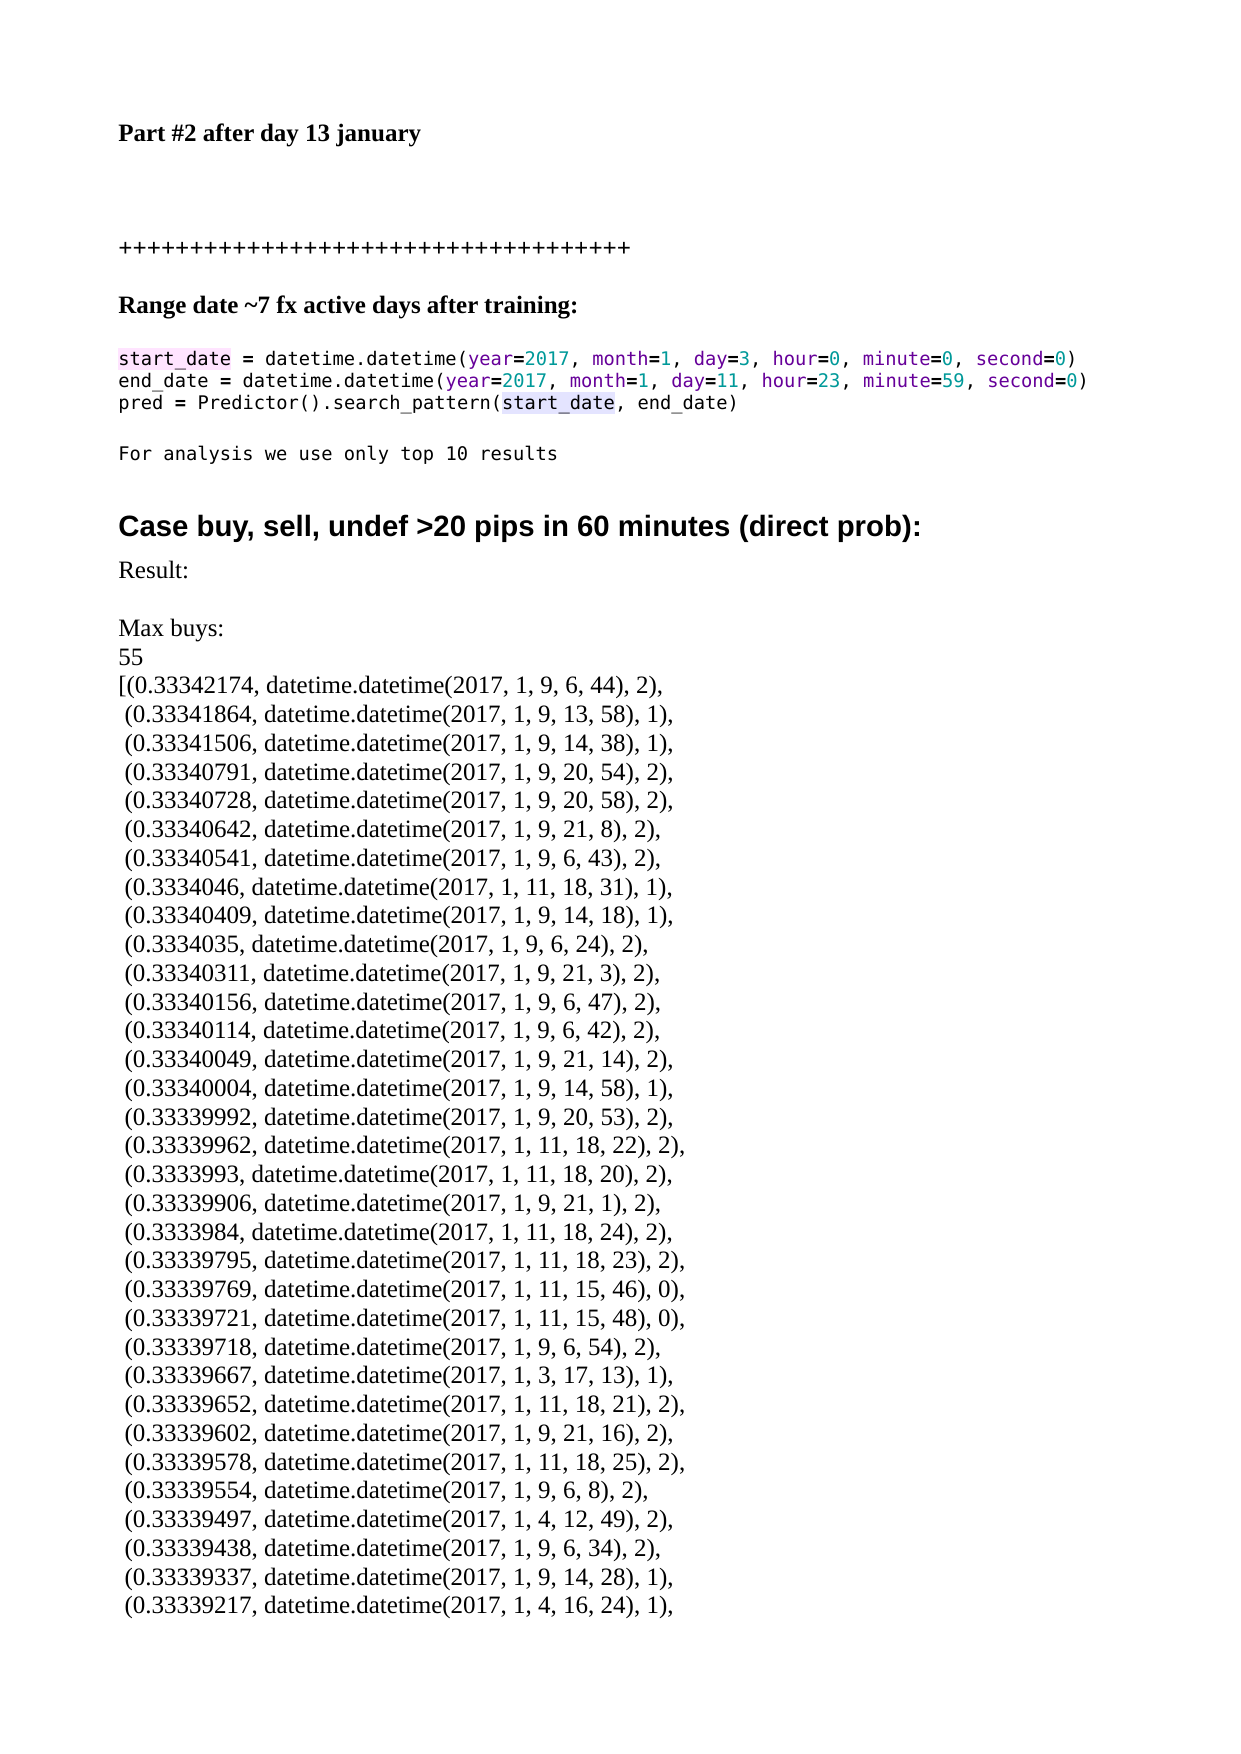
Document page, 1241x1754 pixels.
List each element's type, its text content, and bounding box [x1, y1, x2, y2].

text Result: [118, 555, 1122, 584]
text Part #2 after day 13 january [118, 118, 1122, 147]
text end_date = datetime.datetime(year=2017, month=1, day=11, hour=23, minute=59, second=0) [118, 370, 1122, 392]
text (0.33340114, datetime.datetime(2017, 1, 9, 6, 42), 2), [118, 1015, 1122, 1044]
text (0.33340541, datetime.datetime(2017, 1, 9, 6, 43), 2), [118, 843, 1122, 872]
text (0.3333993, datetime.datetime(2017, 1, 11, 18, 20), 2), [118, 1159, 1122, 1188]
text (0.3334035, datetime.datetime(2017, 1, 9, 6, 24), 2), [118, 929, 1122, 958]
text (0.33339962, datetime.datetime(2017, 1, 11, 18, 22), 2), [118, 1130, 1122, 1159]
text (0.33339769, datetime.datetime(2017, 1, 11, 15, 46), 0), [118, 1274, 1122, 1303]
text ++++++++++++++++++++++++++++++++++++ [118, 233, 1122, 262]
text (0.33340004, datetime.datetime(2017, 1, 9, 14, 58), 1), [118, 1073, 1122, 1102]
text (0.33340728, datetime.datetime(2017, 1, 9, 20, 58), 2), [118, 785, 1122, 814]
text 55 [118, 642, 1122, 670]
text (0.33340049, datetime.datetime(2017, 1, 9, 21, 14), 2), [118, 1044, 1122, 1073]
text (0.33339721, datetime.datetime(2017, 1, 11, 15, 48), 0), [118, 1303, 1122, 1332]
text (0.33339438, datetime.datetime(2017, 1, 9, 6, 34), 2), [118, 1533, 1122, 1562]
subtitle Case buy, sell, undef >20 pips in 60 minutes (direct prob): [118, 509, 1122, 543]
text (0.33340156, datetime.datetime(2017, 1, 9, 6, 47), 2), [118, 987, 1122, 1015]
text (0.33339652, datetime.datetime(2017, 1, 11, 18, 21), 2), [118, 1389, 1122, 1418]
text pred = Predictor().search_pattern(start_date, end_date) [118, 392, 1122, 414]
text (0.3333984, datetime.datetime(2017, 1, 11, 18, 24), 2), [118, 1217, 1122, 1245]
text (0.33339667, datetime.datetime(2017, 1, 3, 17, 13), 1), [118, 1360, 1122, 1389]
text (0.33339554, datetime.datetime(2017, 1, 9, 6, 8), 2), [118, 1475, 1122, 1504]
text start_date = datetime.datetime(year=2017, month=1, day=3, hour=0, minute=0, second=0) [118, 348, 1122, 370]
text (0.33339217, datetime.datetime(2017, 1, 4, 16, 24), 1), [118, 1590, 1122, 1619]
text Max buys: [118, 613, 1122, 642]
text (0.3334046, datetime.datetime(2017, 1, 11, 18, 31), 1), [118, 872, 1122, 900]
text (0.33339337, datetime.datetime(2017, 1, 9, 14, 28), 1), [118, 1562, 1122, 1590]
text (0.33340311, datetime.datetime(2017, 1, 9, 21, 3), 2), [118, 958, 1122, 987]
text [(0.33342174, datetime.datetime(2017, 1, 9, 6, 44), 2), [118, 670, 1122, 699]
text (0.33339497, datetime.datetime(2017, 1, 4, 12, 49), 2), [118, 1504, 1122, 1533]
text (0.33339718, datetime.datetime(2017, 1, 9, 6, 54), 2), [118, 1332, 1122, 1360]
text (0.33340791, datetime.datetime(2017, 1, 9, 20, 54), 2), [118, 757, 1122, 785]
text (0.33341506, datetime.datetime(2017, 1, 9, 14, 38), 1), [118, 728, 1122, 757]
text (0.33341864, datetime.datetime(2017, 1, 9, 13, 58), 1), [118, 699, 1122, 728]
text (0.33339906, datetime.datetime(2017, 1, 9, 21, 1), 2), [118, 1188, 1122, 1217]
text (0.33339602, datetime.datetime(2017, 1, 9, 21, 16), 2), [118, 1418, 1122, 1447]
text For analysis we use only top 10 results [118, 443, 1122, 465]
text (0.33340642, datetime.datetime(2017, 1, 9, 21, 8), 2), [118, 814, 1122, 843]
text (0.33339795, datetime.datetime(2017, 1, 11, 18, 23), 2), [118, 1245, 1122, 1274]
text Range date ~7 fx active days after training: [118, 291, 1122, 319]
text (0.33340409, datetime.datetime(2017, 1, 9, 14, 18), 1), [118, 900, 1122, 929]
text (0.33339578, datetime.datetime(2017, 1, 11, 18, 25), 2), [118, 1447, 1122, 1475]
text (0.33339992, datetime.datetime(2017, 1, 9, 20, 53), 2), [118, 1102, 1122, 1130]
